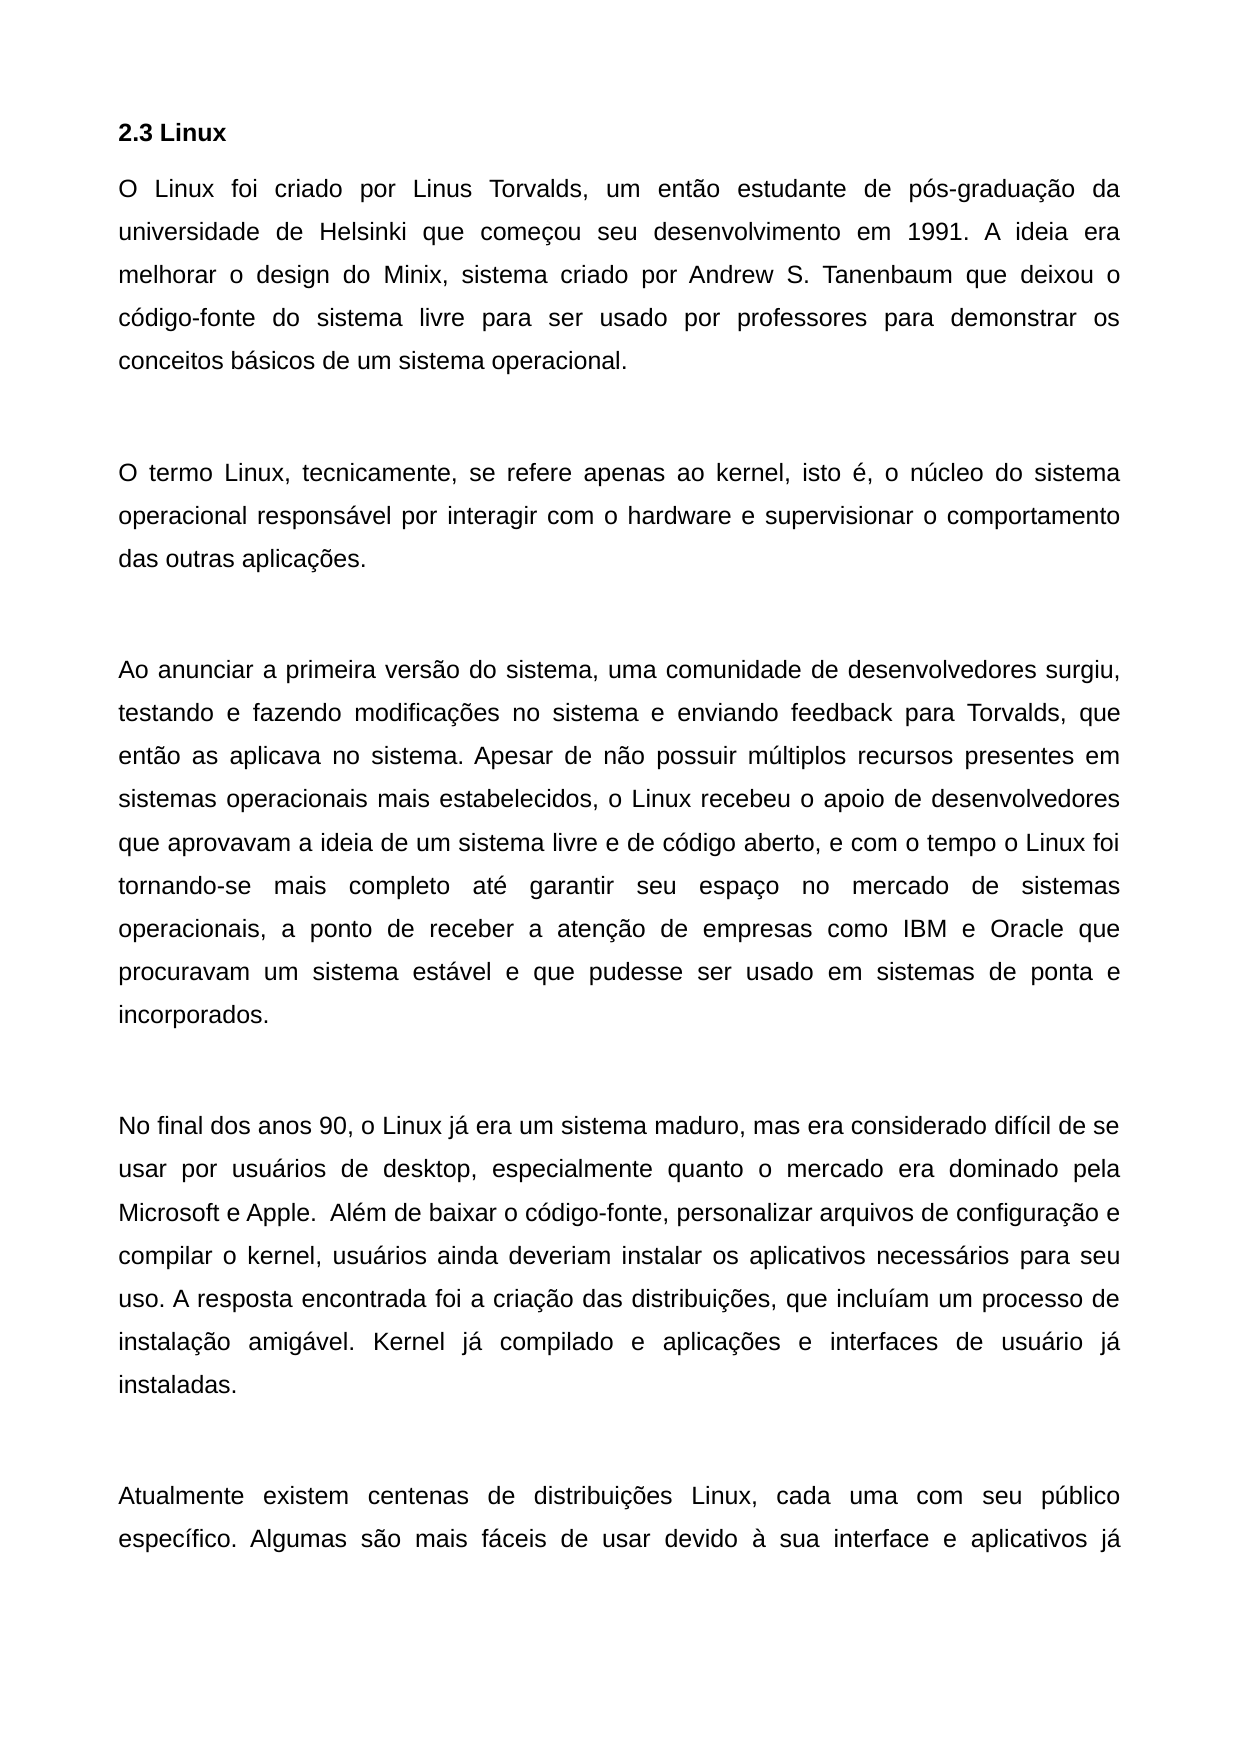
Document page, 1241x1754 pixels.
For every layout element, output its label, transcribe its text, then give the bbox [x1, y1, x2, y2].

subtitle 2.3 Linux [118, 118, 1122, 147]
text O Linux foi criado por Linus Torvalds, um então estudante de pós-graduação da universidade de Helsinki que começou seu desenvolvimento em 1991. A ideia era melhorar o design do Minix, sistema criado por Andrew S. Tanenbaum que deixou o código-fonte do sistema livre para ser usado por professores para demonstrar os conceitos básicos de um sistema operacional. [118, 174, 1122, 375]
text No final dos anos 90, o Linux já era um sistema maduro, mas era considerado difícil de se usar por usuários de desktop, especialmente quanto o mercado era dominado pela Microsoft e Apple. Além de baixar o código-fonte, personalizar arquivos de configuração e compilar o kernel, usuários ainda deveriam instalar os aplicativos necessários para seu uso. A resposta encontrada foi a criação das distribuições, que incluíam um processo de instalação amigável. Kernel já compilado e aplicações e interfaces de usuário já instaladas. [118, 1111, 1122, 1399]
text Atualmente existem centenas de distribuições Linux, cada uma com seu público específico. Algumas são mais fáceis de usar devido à sua interface e aplicativos já [118, 1481, 1122, 1553]
text Ao anunciar a primeira versão do sistema, uma comunidade de desenvolvedores surgiu, testando e fazendo modificações no sistema e enviando feedback para Torvalds, que então as aplicava no sistema. Apesar de não possuir múltiplos recursos presentes em sistemas operacionais mais estabelecidos, o Linux recebeu o apoio de desenvolvedores que aprovavam a ideia de um sistema livre e de código aberto, e com o tempo o Linux foi tornando-se mais completo até garantir seu espaço no mercado de sistemas operacionais, a ponto de receber a atenção de empresas como IBM e Oracle que procuravam um sistema estável e que pudesse ser usado em sistemas de ponta e incorporados. [118, 655, 1122, 1029]
text O termo Linux, tecnicamente, se refere apenas ao kernel, isto é, o núcleo do sistema operacional responsável por interagir com o hardware e supervisionar o comportamento das outras aplicações. [118, 457, 1122, 572]
